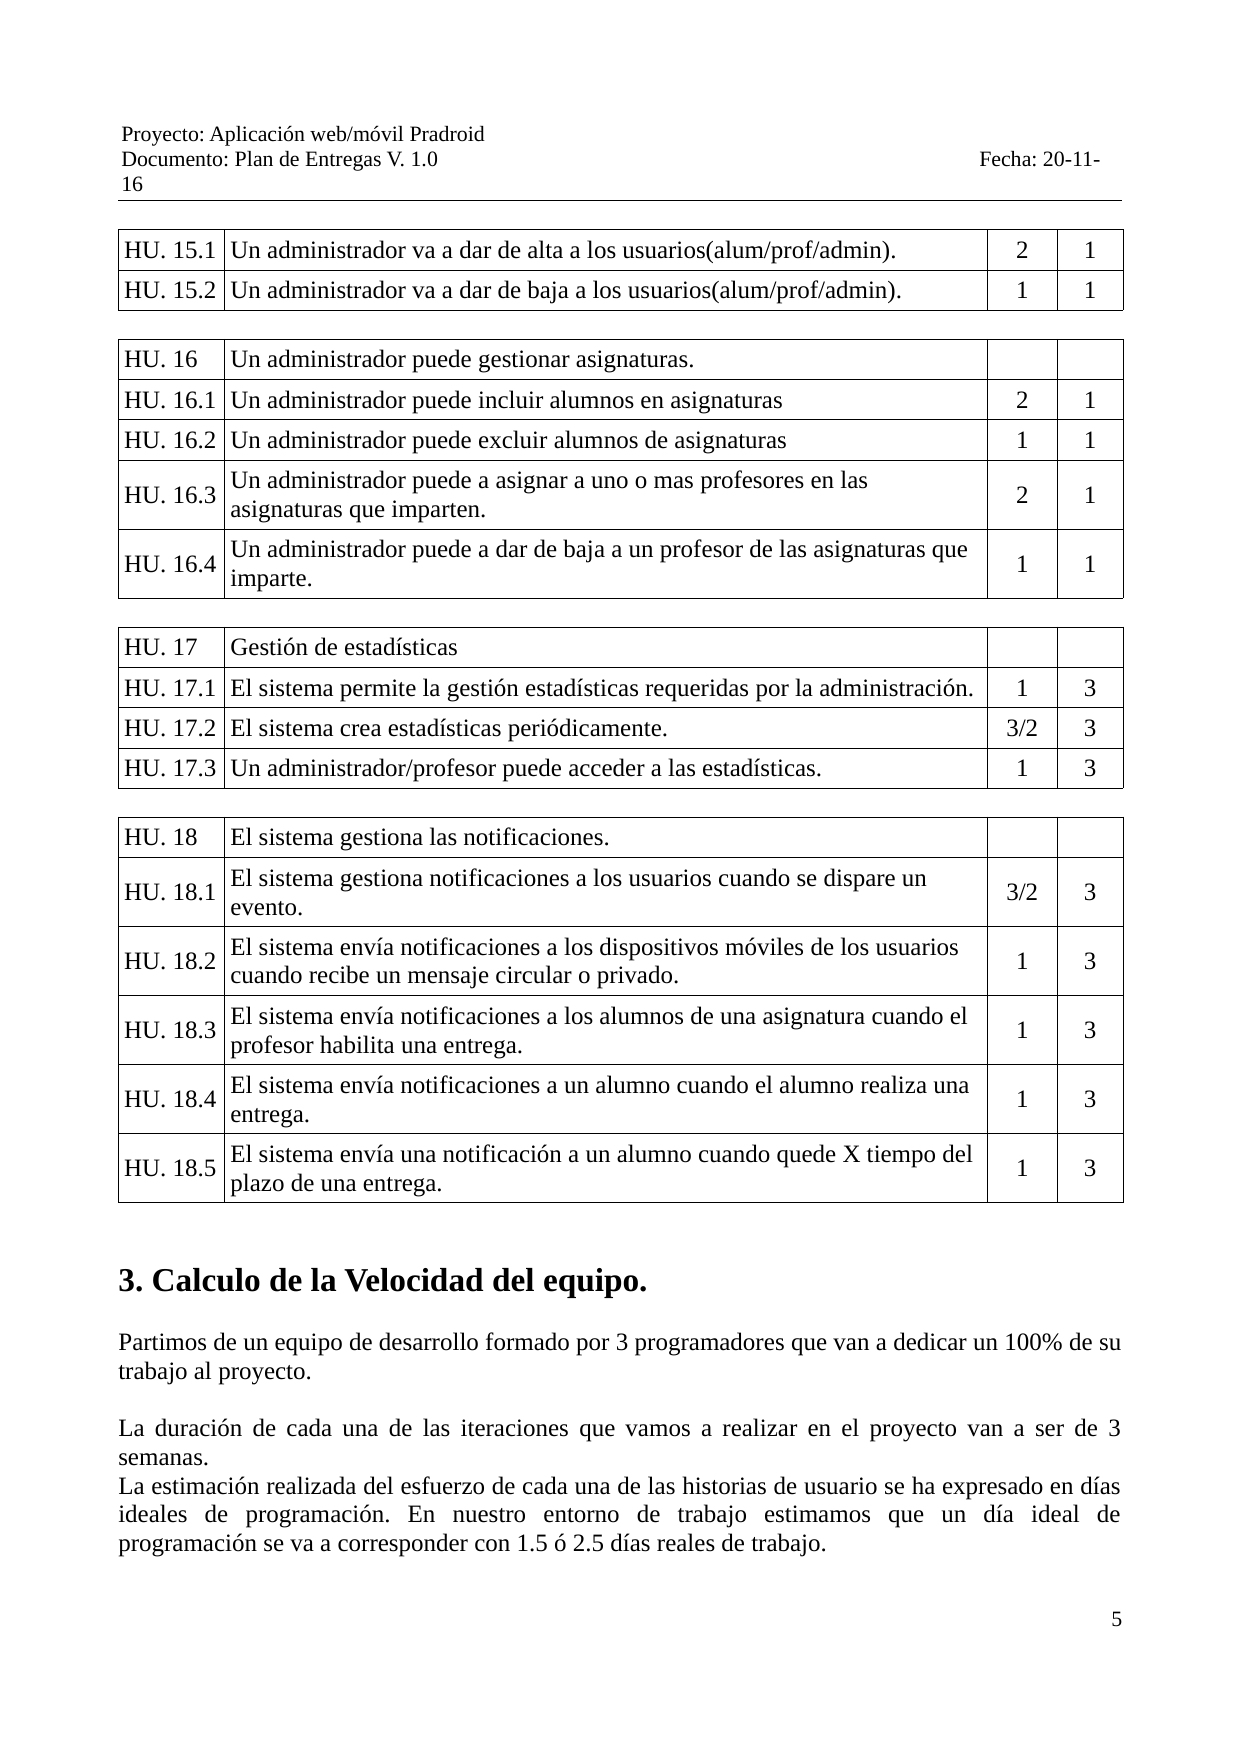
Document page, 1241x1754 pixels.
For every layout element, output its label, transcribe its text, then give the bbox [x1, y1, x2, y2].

table_cell HU. 17.3 [119, 749, 224, 788]
table_cell 3/2 [988, 708, 1057, 747]
table_cell 1 [988, 749, 1057, 788]
table_cell 1 [1058, 420, 1123, 459]
table_cell HU. 16.2 [119, 420, 224, 459]
table_cell HU. 18.1 [119, 858, 224, 926]
table_cell 1 [988, 927, 1057, 995]
table_cell HU. 18.5 [119, 1134, 224, 1202]
table_header [1058, 628, 1123, 667]
table_header [988, 818, 1057, 857]
table_cell 1 [988, 1134, 1057, 1202]
table_cell HU. 18.4 [119, 1065, 224, 1133]
table_header [988, 628, 1057, 667]
table_cell El sistema gestiona notificaciones a los usuarios cuando se dispare un evento. [225, 858, 987, 926]
table_cell 1 [988, 996, 1057, 1064]
table_header HU. 16 [119, 340, 224, 379]
table_cell HU. 15.2 [119, 271, 224, 310]
table_cell 1 [1058, 230, 1123, 269]
table_cell Un administrador puede incluir alumnos en asignaturas [225, 380, 987, 419]
text 3. Calculo de la Velocidad del equipo. [118, 1260, 1122, 1298]
table_cell Un administrador puede excluir alumnos de asignaturas [225, 420, 987, 459]
table_cell Un administrador va a dar de alta a los usuarios(alum/prof/admin). [225, 230, 987, 269]
table_header [988, 340, 1057, 379]
table_cell HU. 17.2 [119, 708, 224, 747]
text La estimación realizada del esfuerzo de cada una de las historias de usuario se ha expresado en días ideales de programación. En nuestro entorno de trabajo estimamos que un día ideal de programación se va a corresponder con 1.5 ó 2.5 días reales de trabajo. [118, 1471, 1122, 1557]
text Partimos de un equipo de desarrollo formado por 3 programadores que van a dedicar un 100% de su trabajo al proyecto. [118, 1327, 1122, 1384]
table_header [1058, 818, 1123, 857]
table_cell El sistema envía una notificación a un alumno cuando quede X tiempo del plazo de una entrega. [225, 1134, 987, 1202]
table_header Gestión de estadísticas [225, 628, 987, 667]
table_cell Un administrador/profesor puede acceder a las estadísticas. [225, 749, 987, 788]
table_cell 3 [1058, 1065, 1123, 1133]
table_cell 1 [1058, 271, 1123, 310]
table_cell El sistema envía notificaciones a un alumno cuando el alumno realiza una entrega. [225, 1065, 987, 1133]
table_cell El sistema crea estadísticas periódicamente. [225, 708, 987, 747]
table_cell 3 [1058, 927, 1123, 995]
table_cell HU. 16.3 [119, 461, 224, 529]
table_cell HU. 16.4 [119, 530, 224, 598]
table_cell HU. 15.1 [119, 230, 224, 269]
table_cell HU. 16.1 [119, 380, 224, 419]
table_cell Un administrador puede a asignar a uno o mas profesores en las asignaturas que imparten. [225, 461, 987, 529]
table_cell HU. 18.3 [119, 996, 224, 1064]
table_cell 3 [1058, 996, 1123, 1064]
table_cell 1 [1058, 380, 1123, 419]
table_cell 1 [988, 530, 1057, 598]
table_cell 3 [1058, 1134, 1123, 1202]
table_cell Un administrador puede a dar de baja a un profesor de las asignaturas que imparte. [225, 530, 987, 598]
table_cell HU. 17.1 [119, 668, 224, 707]
table_cell 3/2 [988, 858, 1057, 926]
table_cell 1 [1058, 461, 1123, 529]
table_cell 3 [1058, 749, 1123, 788]
table_cell 1 [988, 668, 1057, 707]
table_cell HU. 18.2 [119, 927, 224, 995]
table_cell 3 [1058, 858, 1123, 926]
table_header HU. 17 [119, 628, 224, 667]
table_cell 1 [988, 420, 1057, 459]
table_cell 1 [988, 271, 1057, 310]
table_cell 2 [988, 461, 1057, 529]
table_header [1058, 340, 1123, 379]
table_cell 3 [1058, 668, 1123, 707]
table_cell 2 [988, 230, 1057, 269]
table_cell 1 [1058, 530, 1123, 598]
table_cell 3 [1058, 708, 1123, 747]
table_header HU. 18 [119, 818, 224, 857]
table_header Un administrador puede gestionar asignaturas. [225, 340, 987, 379]
table_cell El sistema permite la gestión estadísticas requeridas por la administración. [225, 668, 987, 707]
table_cell El sistema envía notificaciones a los alumnos de una asignatura cuando el profesor habilita una entrega. [225, 996, 987, 1064]
text La duración de cada una de las iteraciones que vamos a realizar en el proyecto van a ser de 3 semanas. [118, 1413, 1122, 1471]
table_cell 2 [988, 380, 1057, 419]
table_header El sistema gestiona las notificaciones. [225, 818, 987, 857]
table_cell El sistema envía notificaciones a los dispositivos móviles de los usuarios cuando recibe un mensaje circular o privado. [225, 927, 987, 995]
table_cell 1 [988, 1065, 1057, 1133]
table_cell Un administrador va a dar de baja a los usuarios(alum/prof/admin). [225, 271, 987, 310]
